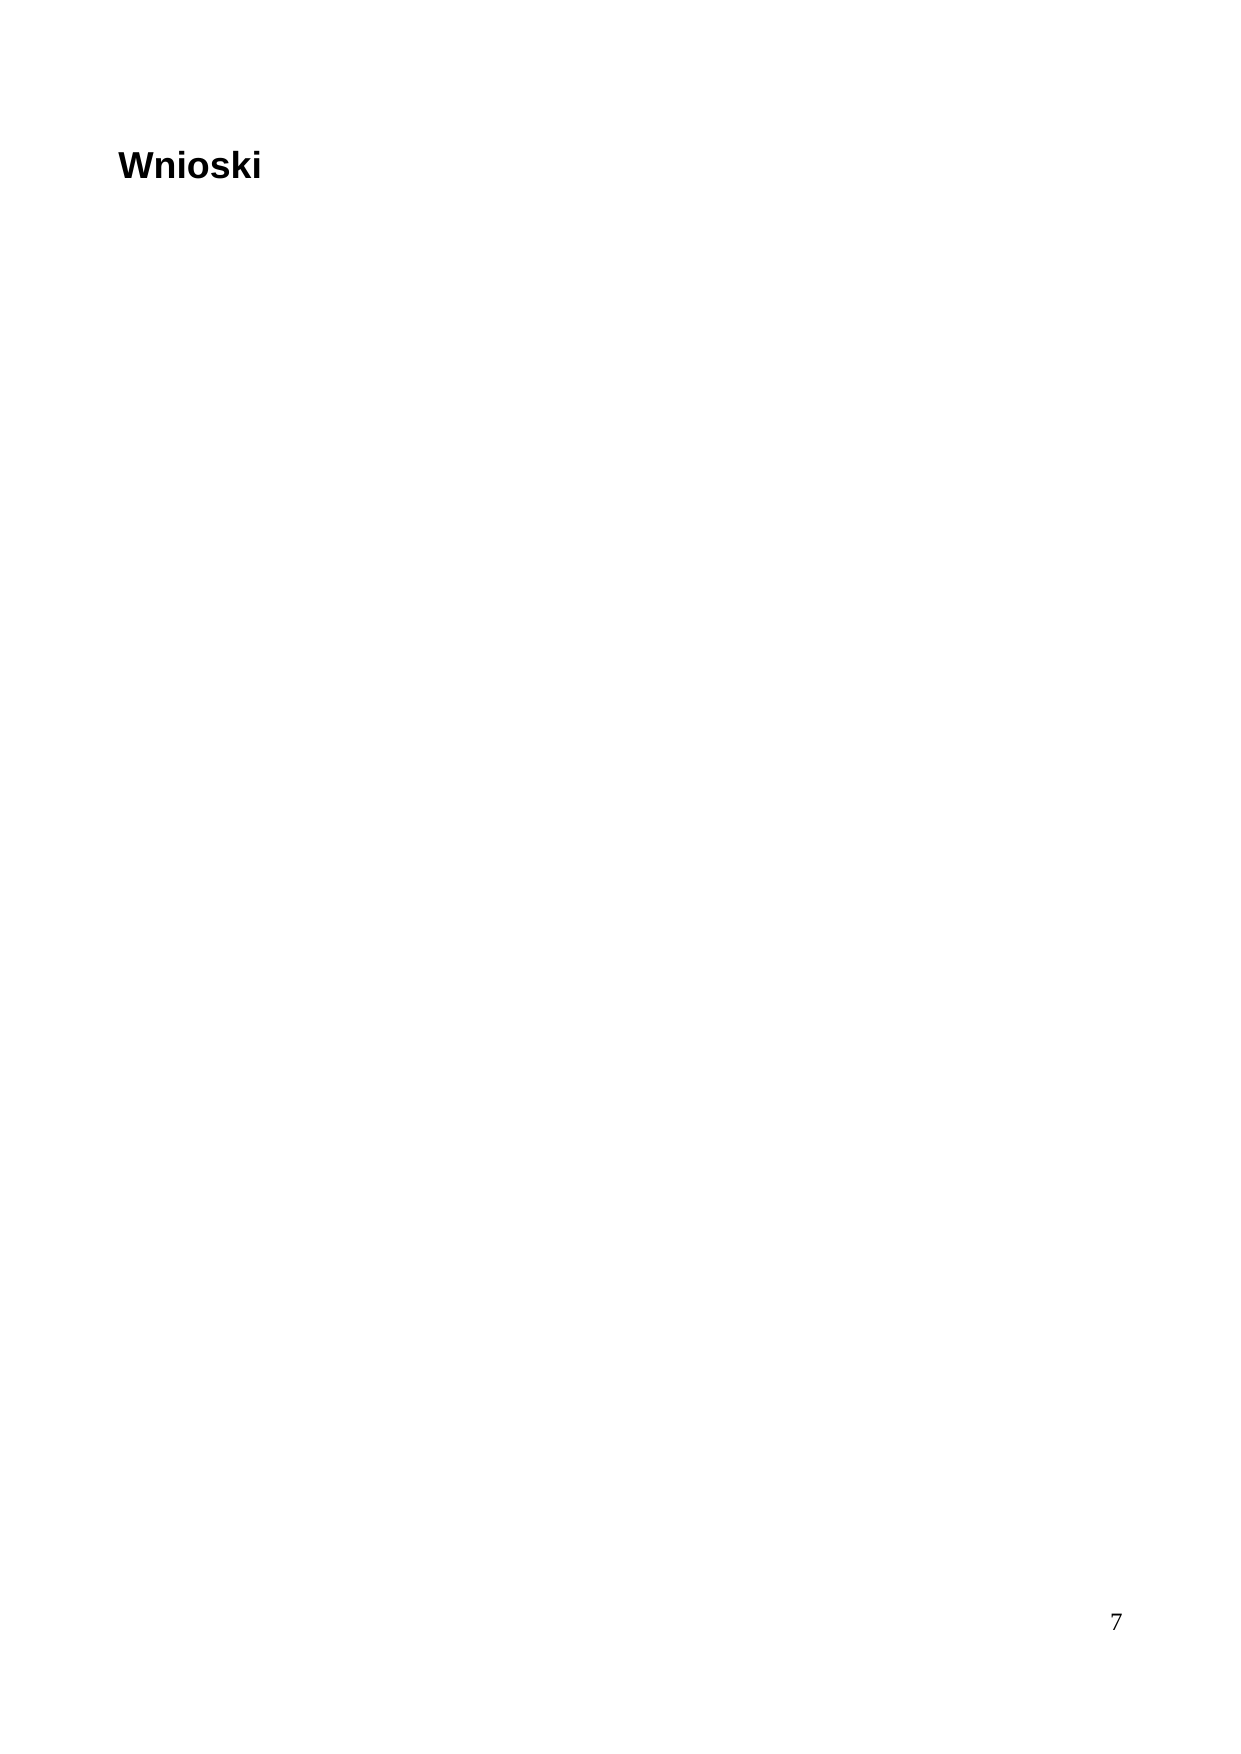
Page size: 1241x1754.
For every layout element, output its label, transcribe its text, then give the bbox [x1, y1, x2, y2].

subtitle Wnioski [118, 143, 1122, 186]
